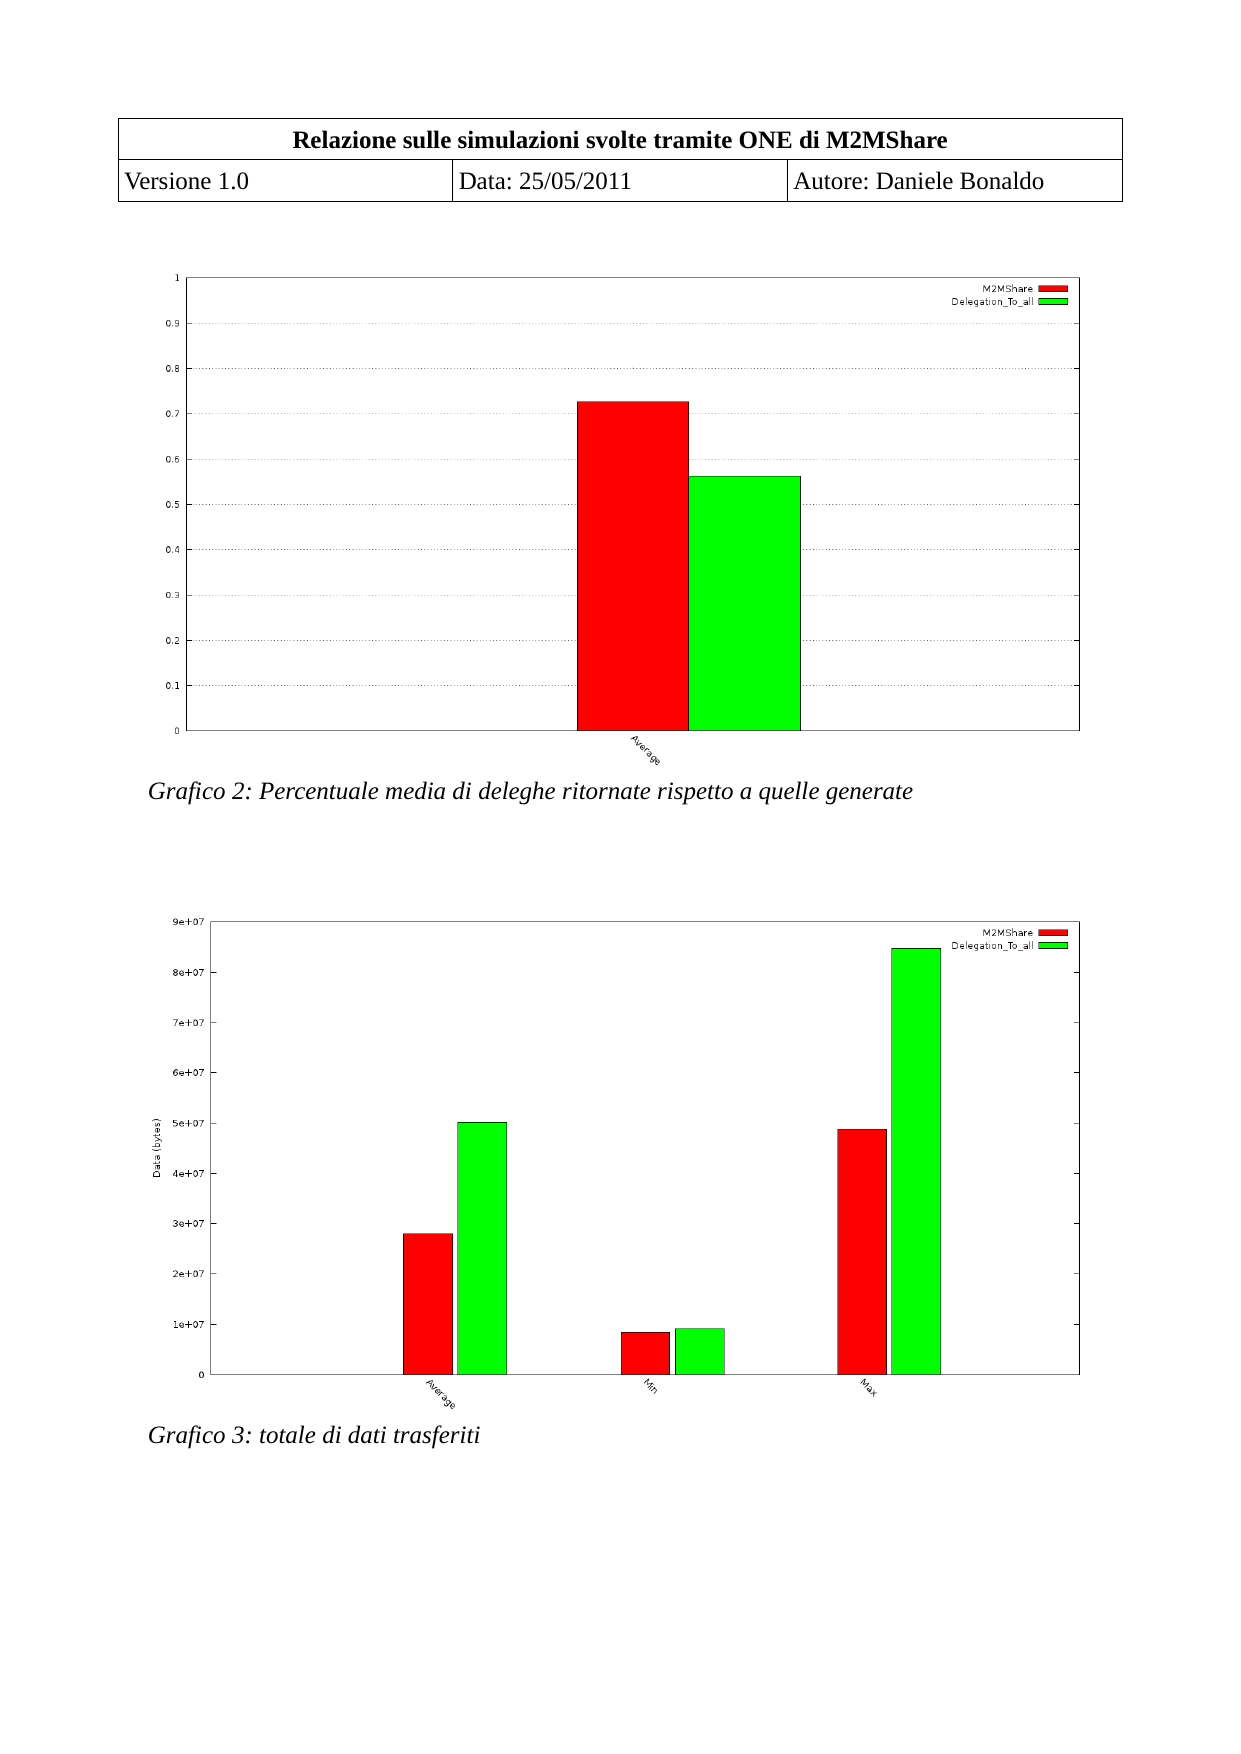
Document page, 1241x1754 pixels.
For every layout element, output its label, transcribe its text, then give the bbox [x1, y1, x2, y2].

picture [147, 260, 1093, 777]
text Grafico 2: Percentuale media di deleghe ritornate rispetto a quelle generate [148, 777, 1093, 805]
picture [147, 904, 1093, 1421]
text Grafico 3: totale di dati trasferiti [148, 1421, 1093, 1449]
